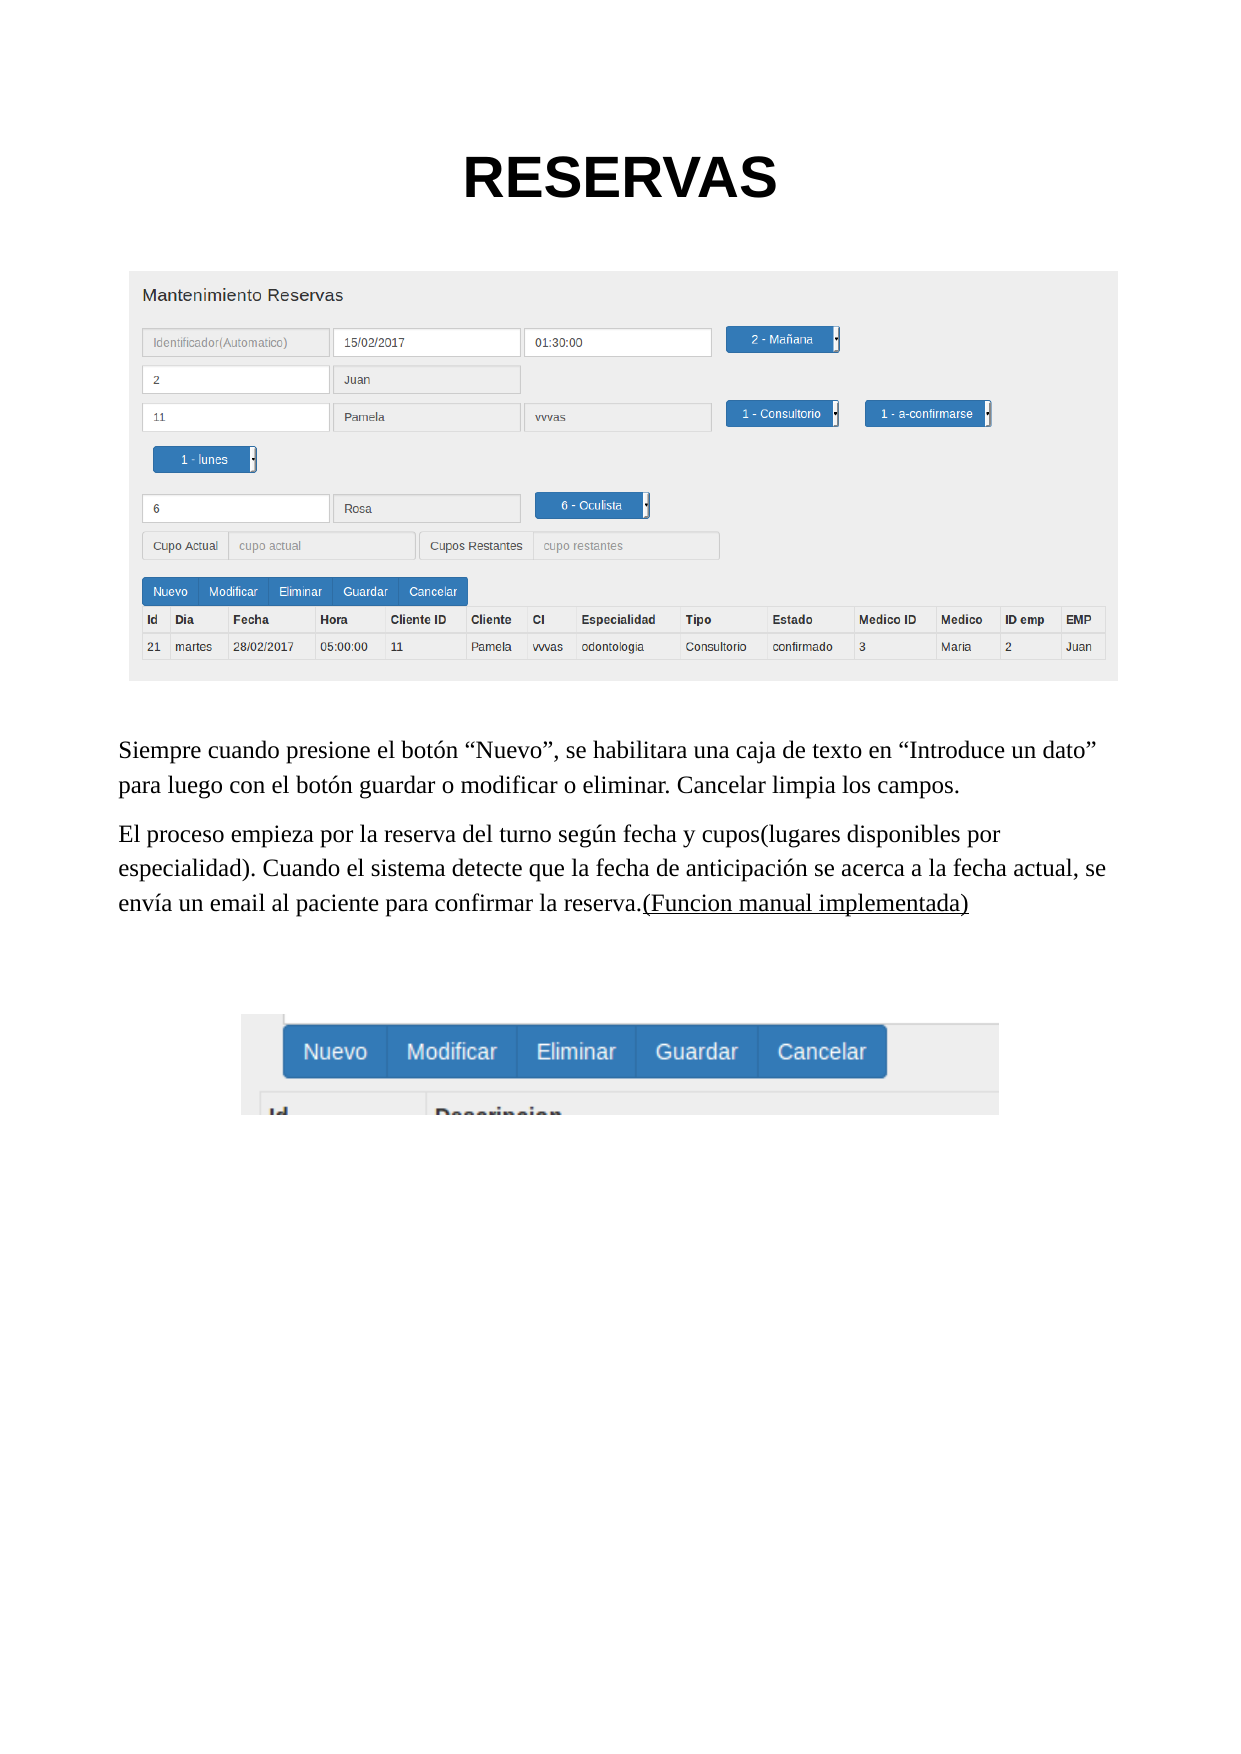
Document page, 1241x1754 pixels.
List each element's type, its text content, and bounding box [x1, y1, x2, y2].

text Siempre cuando presione el botón “Nuevo”, se habilitara una caja de texto en “Introduce un dato” para luego con el botón guardar o modificar o eliminar. Cancelar limpia los campos. [118, 735, 1122, 798]
picture [118, 271, 1123, 681]
title RESERVAS [118, 143, 1122, 210]
text El proceso empieza por la reserva del turno según fecha y cupos(lugares disponibles por especialidad). Cuando el sistema detecte que la fecha de anticipación se acerca a la fecha actual, se envía un email al paciente para confirmar la reserva.(Funcion manual implementada) [118, 819, 1122, 916]
picture [241, 1014, 999, 1115]
